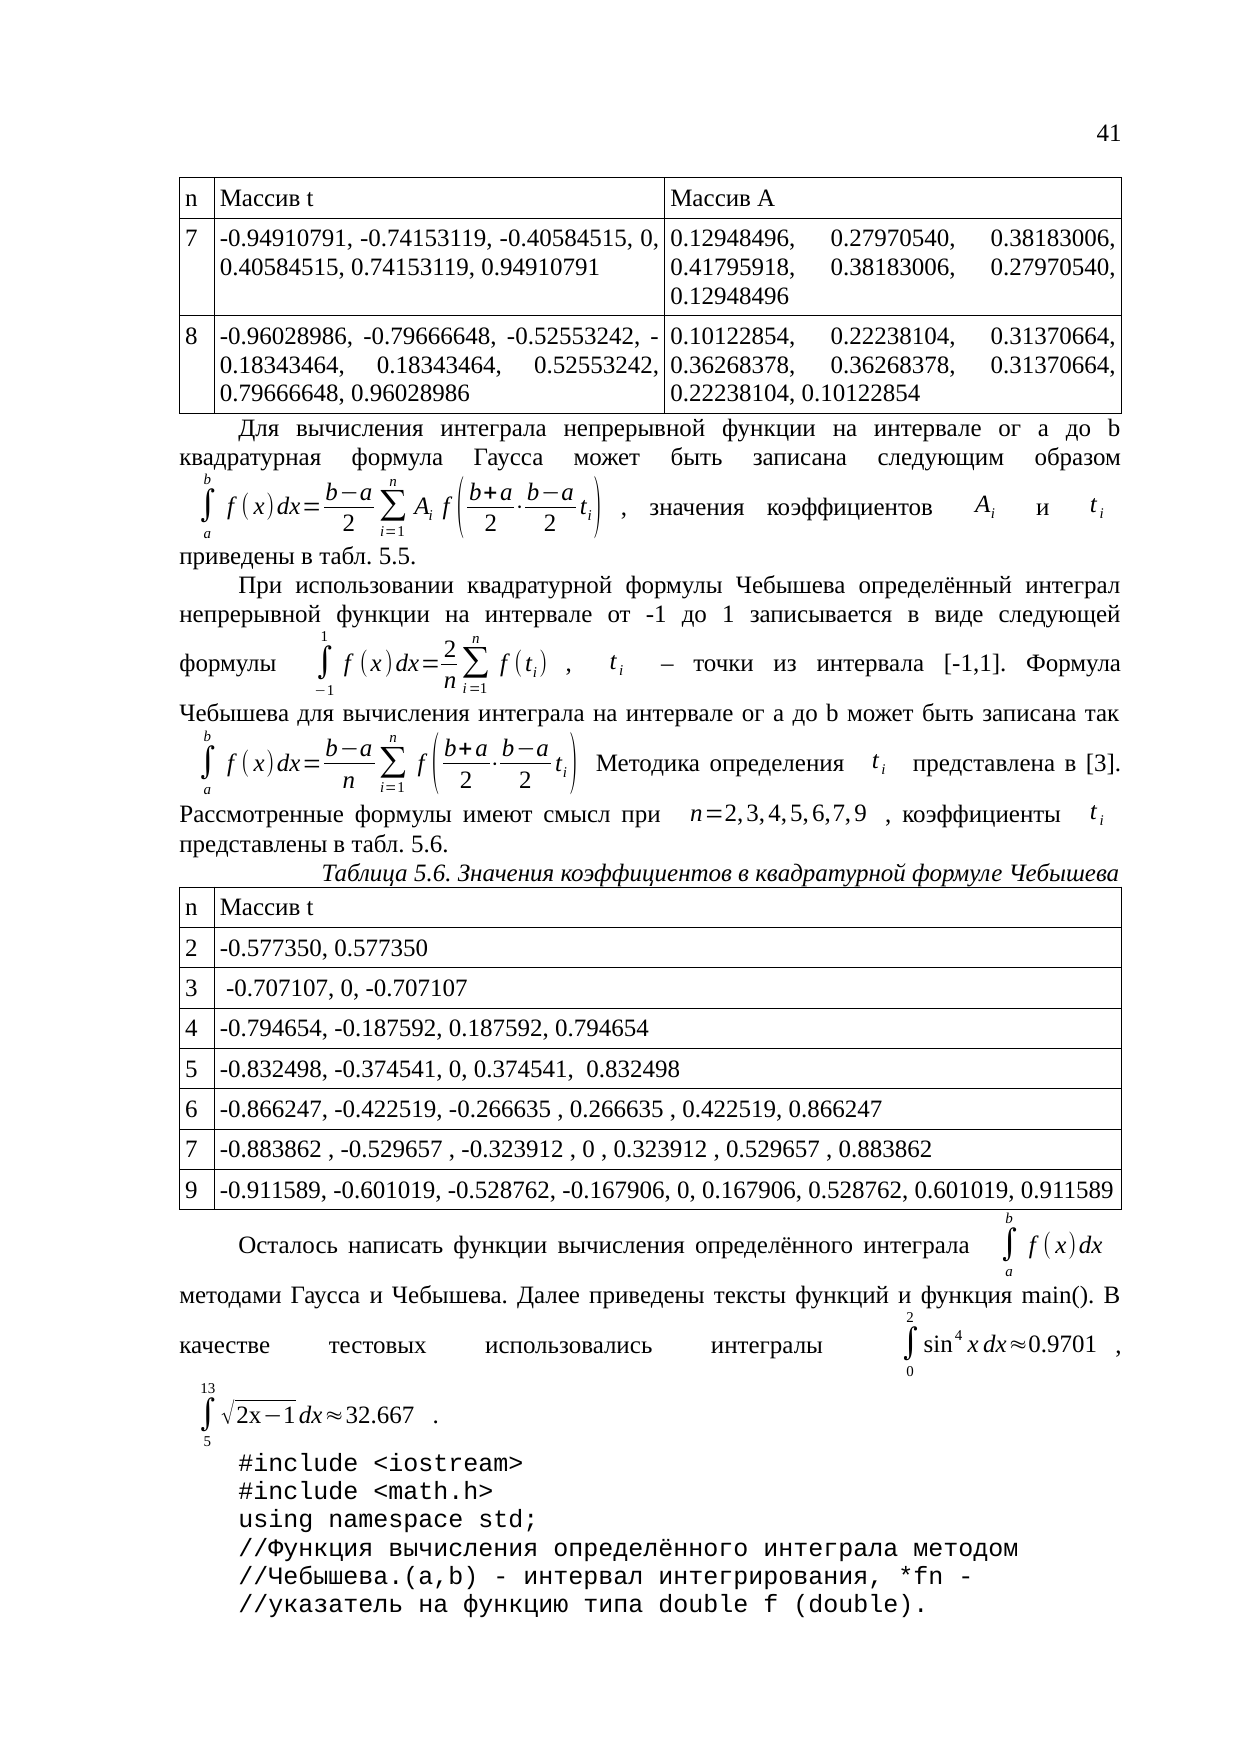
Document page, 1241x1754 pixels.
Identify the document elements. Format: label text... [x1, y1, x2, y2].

text #include <math.h> [238, 1478, 1121, 1507]
table_cell -0.794654, -0.187592, 0.187592, 0.794654 [215, 1009, 1121, 1048]
table_cell 8 [180, 316, 214, 413]
table_cell -0.866247, -0.422519, -0.266635 , 0.266635 , 0.422519, 0.866247 [215, 1089, 1121, 1128]
table_cell -0.883862 , -0.529657 , -0.323912 , 0 , 0.323912 , 0.529657 , 0.883862 [215, 1130, 1121, 1169]
table_cell 2 [180, 928, 214, 967]
table_cell 9 [180, 1170, 214, 1209]
table_cell 7 [180, 219, 214, 315]
table_cell -0.577350, 0.577350 [215, 928, 1121, 967]
table_cell 6 [180, 1089, 214, 1128]
text //Функция вычисления определённого интеграла методом [238, 1535, 1121, 1563]
table_cell -0.94910791, -0.74153119, -0.40584515, 0, 0.40584515, 0.74153119, 0.94910791 [215, 219, 664, 315]
text //указатель на функцию типа double f (double). [238, 1592, 1121, 1620]
table_cell 4 [180, 1009, 214, 1048]
table_cell -0.832498, -0.374541, 0, 0.374541, 0.832498 [215, 1049, 1121, 1088]
table_cell 0.10122854, 0.22238104, 0.31370664, 0.36268378, 0.36268378, 0.31370664, 0.22238104, 0.10122854 [665, 316, 1121, 413]
text Таблица 5.6. Значения коэффициентов в квадратурной формуле Чебышева [179, 858, 1121, 887]
text Осталось написать функции вычисления определённого интеграла методами Гаусса и Чебышева. Далее приведены тексты функций и функция main(). В качестве тестовых использовались интегралы , . [179, 1210, 1121, 1450]
table_cell -0.707107, 0, -0.707107 [215, 968, 1121, 1008]
table_header Массив t [215, 888, 1121, 927]
table_cell 7 [180, 1130, 214, 1169]
table_cell -0.911589, -0.601019, -0.528762, -0.167906, 0, 0.167906, 0.528762, 0.601019, 0.911589 [215, 1170, 1121, 1209]
text using namespace std; [238, 1507, 1121, 1535]
table_header n [180, 888, 214, 927]
table_cell 5 [180, 1049, 214, 1088]
text //Чебышева.(a,b) - интервал интегрирования, *fn - [238, 1563, 1121, 1592]
table_header Массив t [215, 178, 664, 217]
text #include <iostream> [238, 1450, 1121, 1478]
table_cell 0.12948496, 0.27970540, 0.38183006, 0.41795918, 0.38183006, 0.27970540, 0.12948496 [665, 219, 1121, 315]
text Для вычисления интеграла непрерывной функции на интервале ог a до b квадратурная формула Гаусса может быть записана следующим образом , значения коэффициентов и приведены в табл. 5.5. [179, 414, 1121, 570]
table_header Массив A [665, 178, 1121, 217]
table_cell 3 [180, 968, 214, 1008]
table_header n [180, 178, 214, 217]
table_cell -0.96028986, -0.79666648, -0.52553242, -0.18343464, 0.18343464, 0.52553242, 0.79666648, 0.96028986 [215, 316, 664, 413]
text При использовании квадратурной формулы Чебышева определённый интеграл непрерывной функции на интервале от -1 до 1 записывается в виде следующей формулы , – точки из интервала [-1,1]. Формула Чебышева для вычисления интеграла на интервале ог a до b может быть записана так Методика определения представлена в [3]. Рассмотренные формулы имеют смысл при , коэффициенты представлены в табл. 5.6. [179, 570, 1121, 858]
